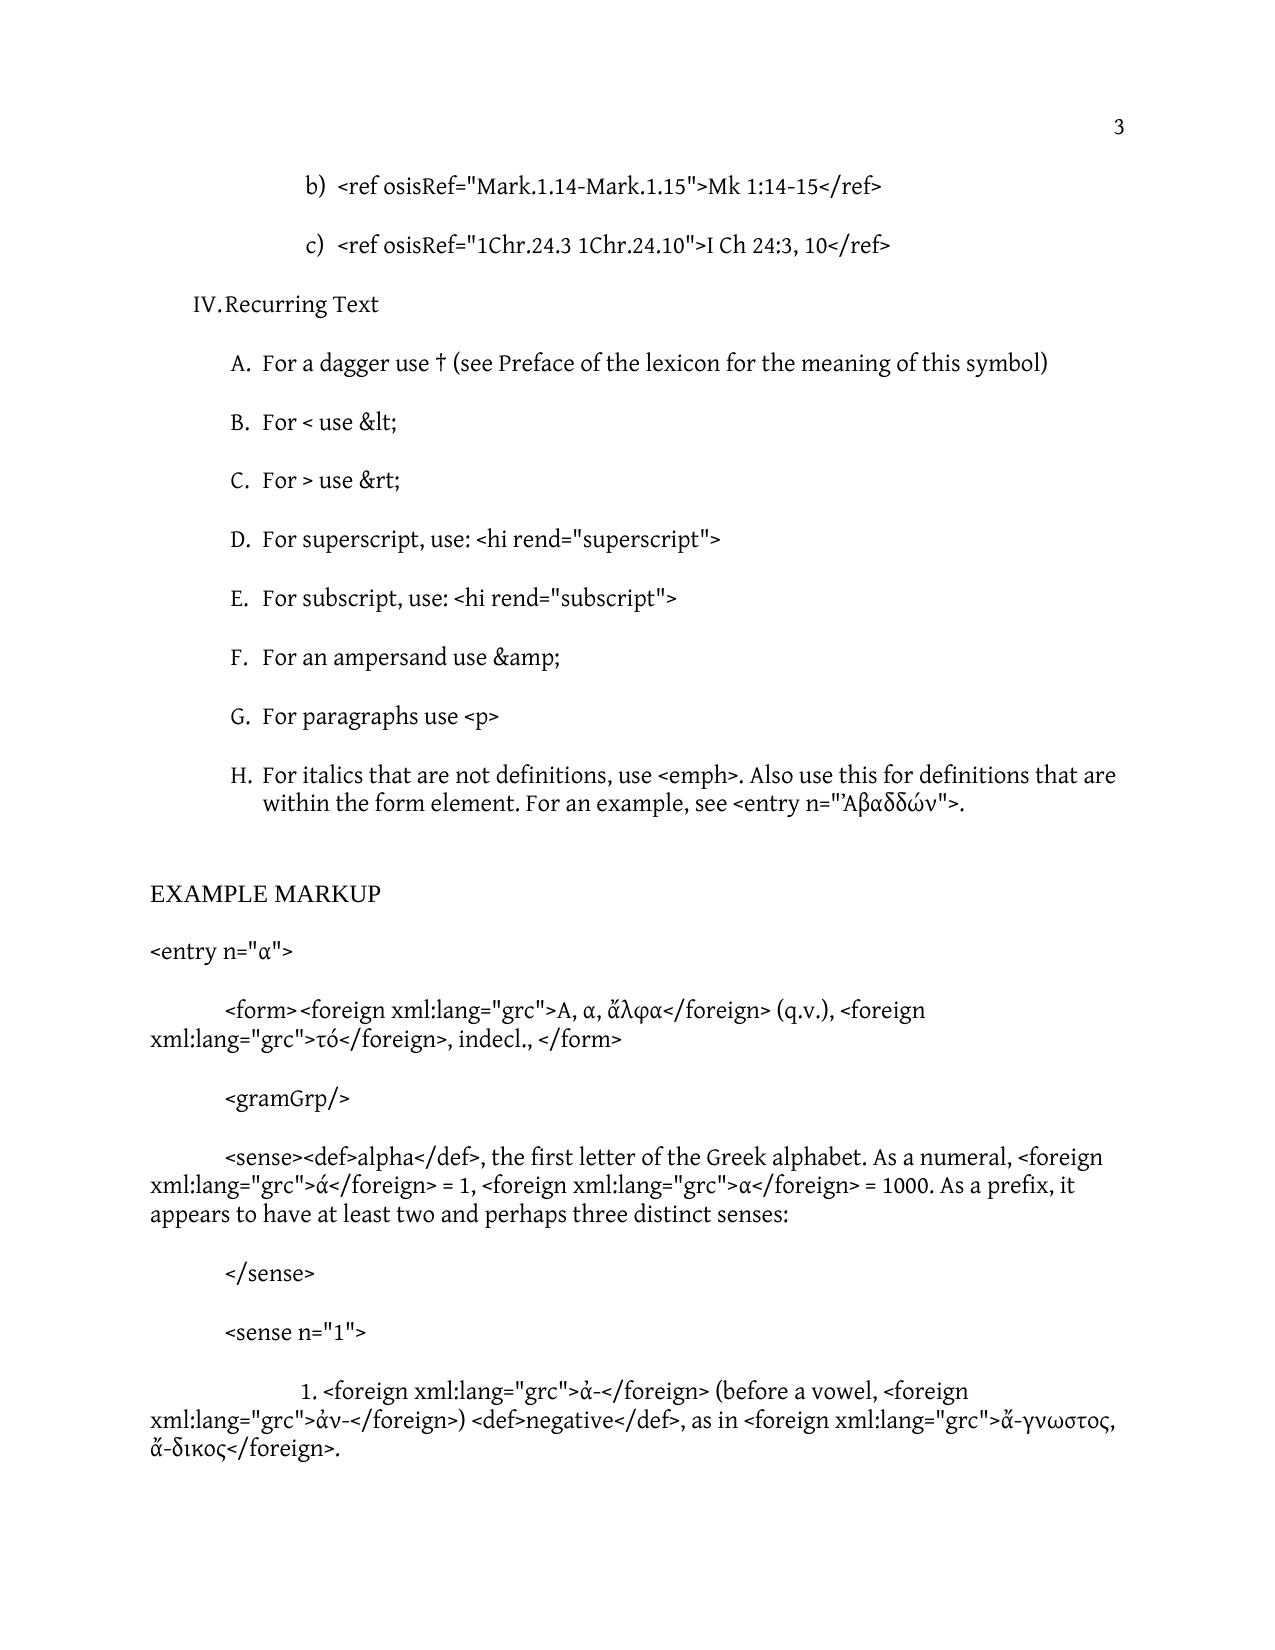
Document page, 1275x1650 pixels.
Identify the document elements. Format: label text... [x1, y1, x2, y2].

list <ref osisRef="Mark.1.14-Mark.1.15">Mk 1:14-15</ref> [300, 172, 1125, 201]
text <gramGrp/> [150, 1084, 1125, 1113]
text <form> <foreign xml:lang="grc">Α, α, ἄλφα</foreign> (q.v.), <foreign xml:lang="grc">τό</foreign>, indecl., </form> [150, 996, 1125, 1054]
list Recurring Text [187, 290, 1125, 319]
list For superscript, use: <hi rend="superscript"> [225, 526, 1125, 554]
text <sense><def>alpha</def>, the first letter of the Greek alphabet. As a numeral, <foreign xml:lang="grc">ά</foreign> = 1, <foreign xml:lang="grc">α</foreign> = 1000. As a prefix, it appears to have at least two and perhaps three distinct senses: [150, 1143, 1125, 1229]
list For < use &lt; [225, 408, 1125, 437]
list For an ampersand use &amp; [225, 643, 1125, 672]
text </sense> [150, 1259, 1125, 1288]
list For paragraphs use <p> [225, 702, 1125, 731]
list For italics that are not definitions, use <emph>. Also use this for definitions that are within the form element. For an example, see <entry n="Ἀβαδδών">. [225, 761, 1125, 819]
list For subscript, use: <hi rend="subscript"> [225, 584, 1125, 613]
list For a dagger use † (see Preface of the lexicon for the meaning of this symbol) [225, 349, 1125, 378]
text <entry n="α"> [150, 937, 1125, 966]
list <ref osisRef="1Chr.24.3 1Chr.24.10">I Ch 24:3, 10</ref> [300, 231, 1125, 260]
text 1. <foreign xml:lang="grc">ἀ-</foreign> (before a vowel, <foreign xml:lang="grc">ἀν-</foreign>) <def>negative</def>, as in <foreign xml:lang="grc">ἄ-γνωστος, ἄ-δικος</foreign>. [150, 1377, 1125, 1464]
list For > use &rt; [225, 467, 1125, 496]
text <sense n="1"> [150, 1318, 1125, 1347]
subtitle EXAMPLE MARKUP [150, 879, 1125, 907]
